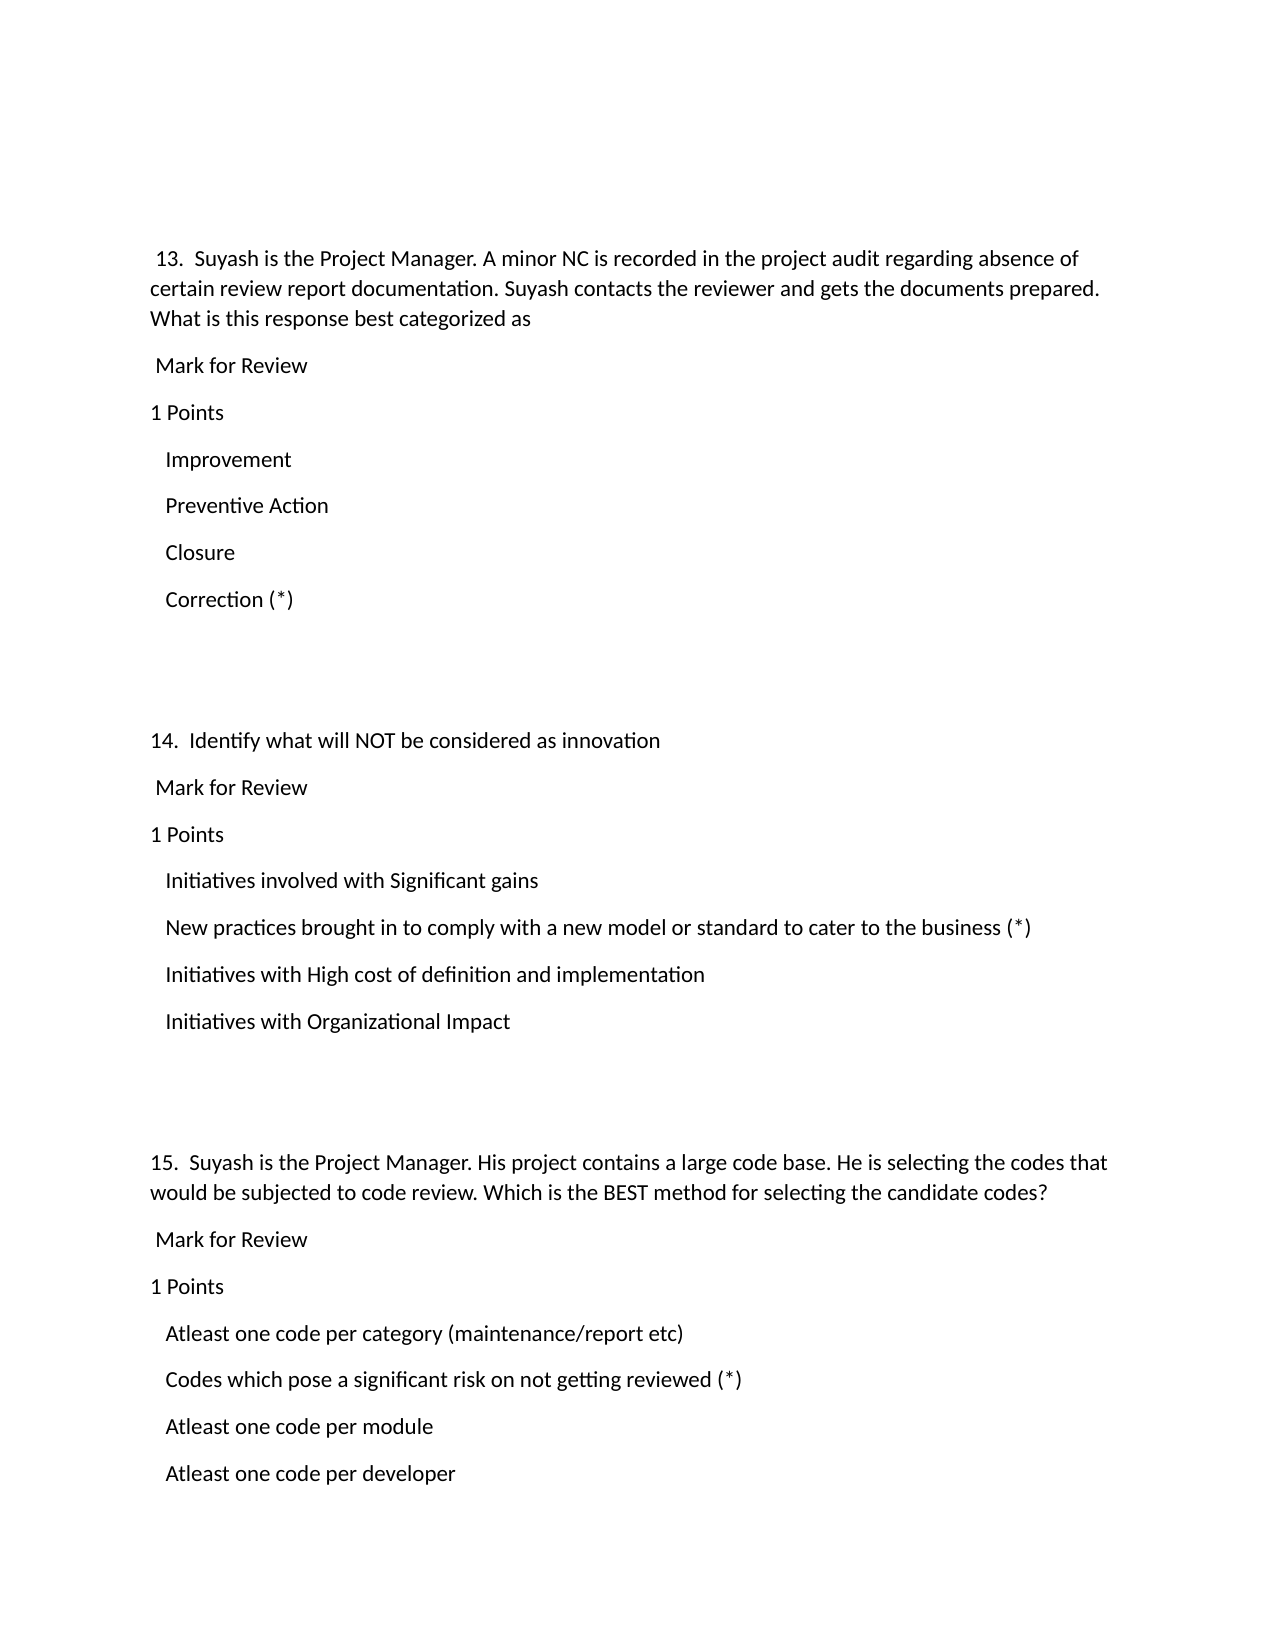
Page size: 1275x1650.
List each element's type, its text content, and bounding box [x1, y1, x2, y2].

text 14. Identify what will NOT be considered as innovation [150, 726, 1125, 754]
text 1 Points [150, 1272, 1125, 1300]
text Preventive Action [150, 492, 1125, 520]
text Initiatives involved with Significant gains [150, 867, 1125, 895]
text Mark for Review [150, 773, 1125, 801]
text Initiatives with Organizational Impact [150, 1007, 1125, 1035]
text Correction (*) [150, 585, 1125, 613]
text Mark for Review [150, 351, 1125, 379]
text 1 Points [150, 820, 1125, 848]
text New practices brought in to comply with a new model or standard to cater to the business (*) [150, 913, 1125, 942]
text Improvement [150, 445, 1125, 473]
text 1 Points [150, 398, 1125, 426]
text 13. Suyash is the Project Manager. A minor NC is recorded in the project audit regarding absence of certain review report documentation. Suyash contacts the reviewer and gets the documents prepared. What is this response best categorized as [150, 244, 1125, 332]
text Initiatives with High cost of definition and implementation [150, 960, 1125, 988]
text Closure [150, 538, 1125, 567]
text Mark for Review [150, 1225, 1125, 1253]
text Atleast one code per category (maintenance/report etc) [150, 1319, 1125, 1347]
text Codes which pose a significant risk on not getting reviewed (*) [150, 1366, 1125, 1394]
text Atleast one code per developer [150, 1459, 1125, 1487]
text 15. Suyash is the Project Manager. His project contains a large code base. He is selecting the codes that would be subjected to code review. Which is the BEST method for selecting the candidate codes? [150, 1148, 1125, 1206]
text Atleast one code per module [150, 1412, 1125, 1441]
